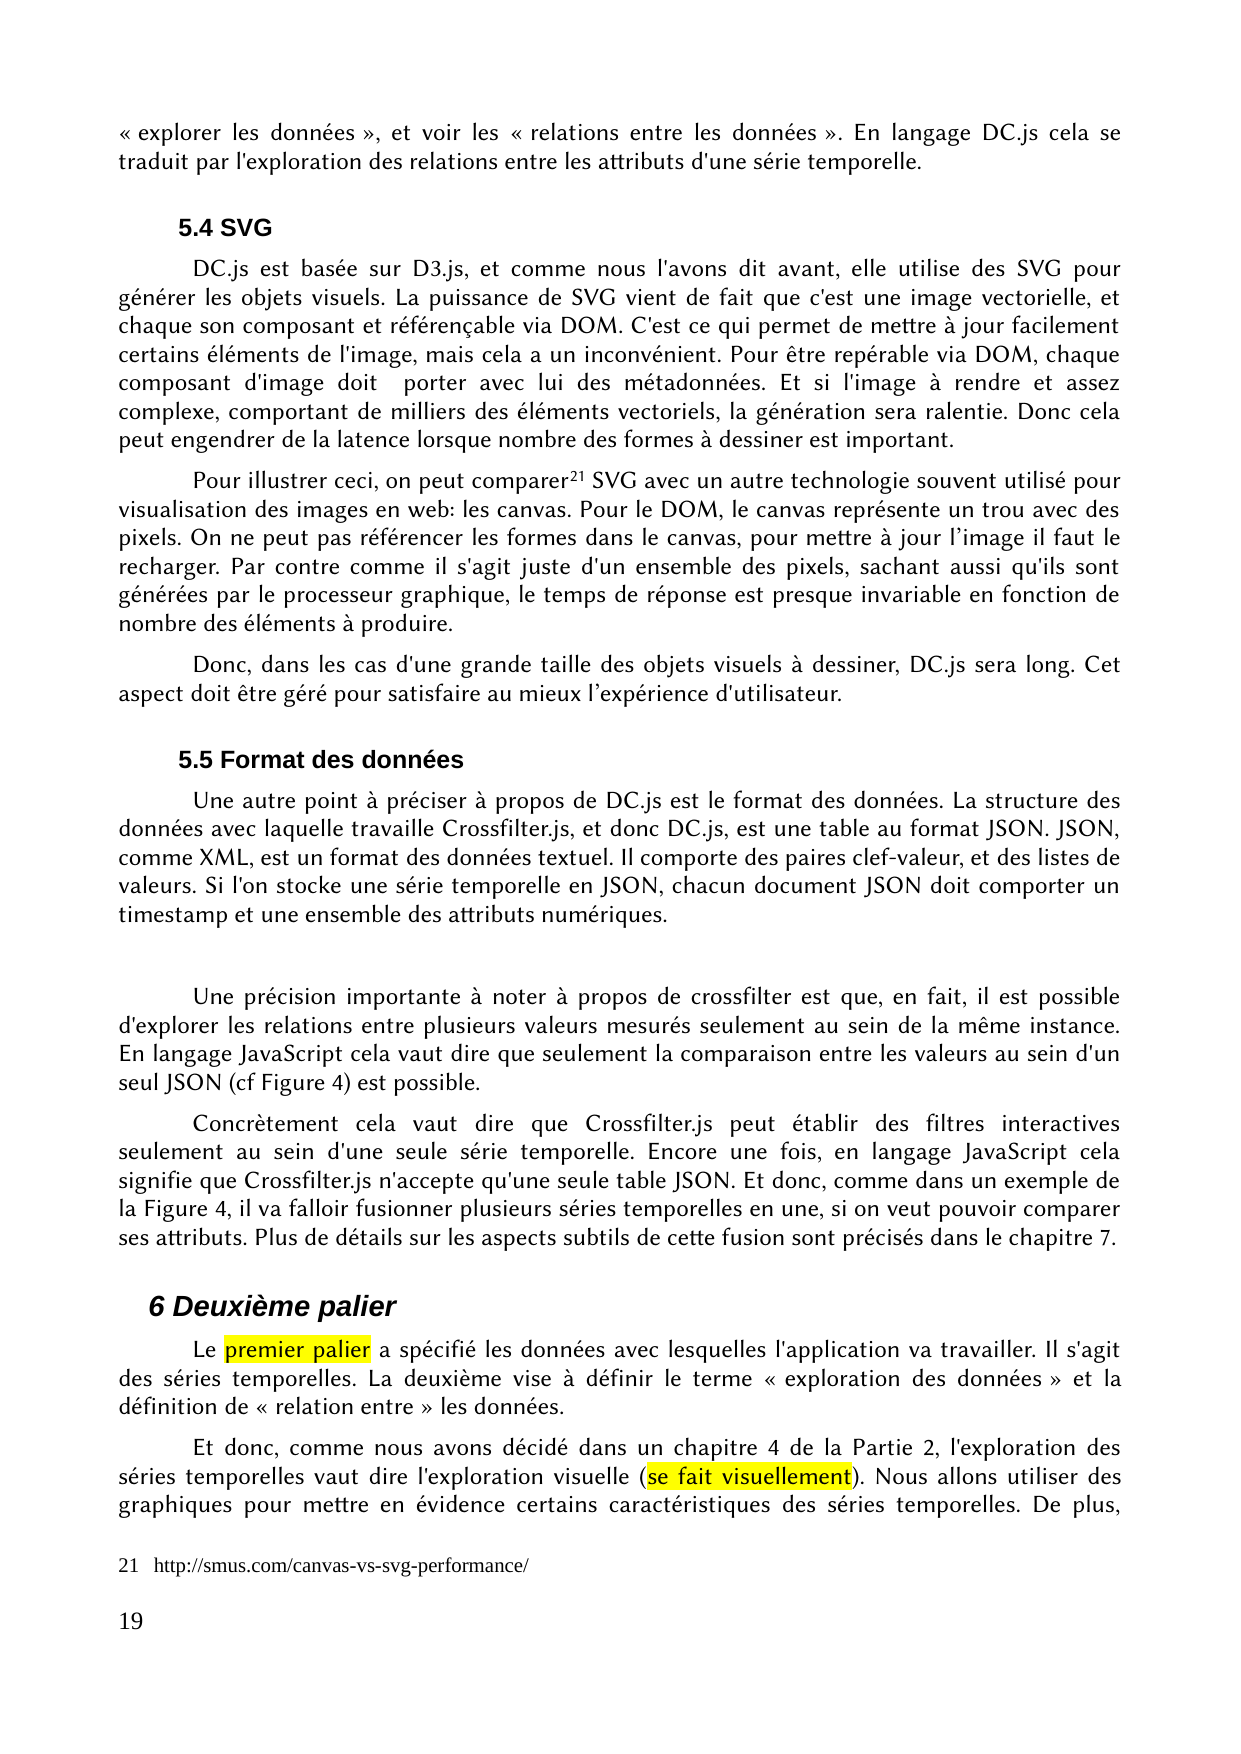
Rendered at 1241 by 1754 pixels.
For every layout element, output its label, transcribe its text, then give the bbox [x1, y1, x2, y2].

subtitle Format des données [118, 744, 1122, 773]
text DC.js est basée sur D3.js, et comme nous l'avons dit avant, elle utilise des SVG pour générer les objets visuels. La puissance de SVG vient de fait que c'est une image vectorielle, et chaque son composant et référençable via DOM. C'est ce qui permet de mettre à jour facilement certains éléments de l'image, mais cela a un inconvénient. Pour être repérable via DOM, chaque composant d'image doit porter avec lui des métadonnées. Et si l'image à rendre et assez complexe, comportant de milliers des éléments vectoriels, la génération sera ralentie. Donc cela peut engendrer de la latence lorsque nombre des formes à dessiner est important. [118, 254, 1122, 454]
text Une précision importante à noter à propos de crossfilter est que, en fait, il est possible d'explorer les relations entre plusieurs valeurs mesurés seulement au sein de la même instance. En langage JavaScript cela vaut dire que seulement la comparaison entre les valeurs au sein d'un seul JSON (cf Figure 4) est possible. [118, 982, 1122, 1096]
subtitle Deuxième palier [118, 1289, 1122, 1322]
text Le premier palier a spécifié les données avec lesquelles l'application va travailler. Il s'agit des séries temporelles. La deuxième vise à définir le terme « exploration des données » et la définition de « relation entre » les données. [118, 1335, 1122, 1421]
subtitle SVG [118, 213, 1122, 241]
text Une autre point à préciser à propos de DC.js est le format des données. La structure des données avec laquelle travaille Crossfilter.js, et donc DC.js, est une table au format JSON. JSON, comme XML, est un format des données textuel. Il comporte des paires clef-valeur, et des listes de valeurs. Si l'on stocke une série temporelle en JSON, chacun document JSON doit comporter un timestamp et une ensemble des attributs numériques. [118, 786, 1122, 928]
text Concrètement cela vaut dire que Crossfilter.js peut établir des filtres interactives seulement au sein d'une seule série temporelle. Encore une fois, en langage JavaScript cela signifie que Crossfilter.js n'accepte qu'une seule table JSON. Et donc, comme dans un exemple de la Figure 4, il va falloir fusionner plusieurs séries temporelles en une, si on veut pouvoir comparer ses attributs. Plus de détails sur les aspects subtils de cette fusion sont précisés dans le chapitre 7. [118, 1109, 1122, 1251]
text http://smus.com/canvas-vs-svg-performance/ [118, 1553, 1122, 1577]
text Et donc, comme nous avons décidé dans un chapitre 4 de la Partie 2, l'exploration des séries temporelles vaut dire l'exploration visuelle (se fait visuellement). Nous allons utiliser des graphiques pour mettre en évidence certains caractéristiques des séries temporelles. De plus, [118, 1433, 1122, 1519]
text Pour illustrer ceci, on peut comparer SVG avec un autre technologie souvent utilisé pour visualisation des images en web: les canvas. Pour le DOM, le canvas représente un trou avec des pixels. On ne peut pas référencer les formes dans le canvas, pour mettre à jour l’image il faut le recharger. Par contre comme il s'agit juste d'un ensemble des pixels, sachant aussi qu'ils sont générées par le processeur graphique, le temps de réponse est presque invariable en fonction de nombre des éléments à produire. [118, 466, 1122, 637]
text Donc, dans les cas d'une grande taille des objets visuels à dessiner, DC.js sera long. Cet aspect doit être géré pour satisfaire au mieux l’expérience d'utilisateur. [118, 650, 1122, 707]
text « explorer les données », et voir les « relations entre les données ». En langage DC.js cela se traduit par l'exploration des relations entre les attributs d'une série temporelle. [118, 118, 1122, 175]
